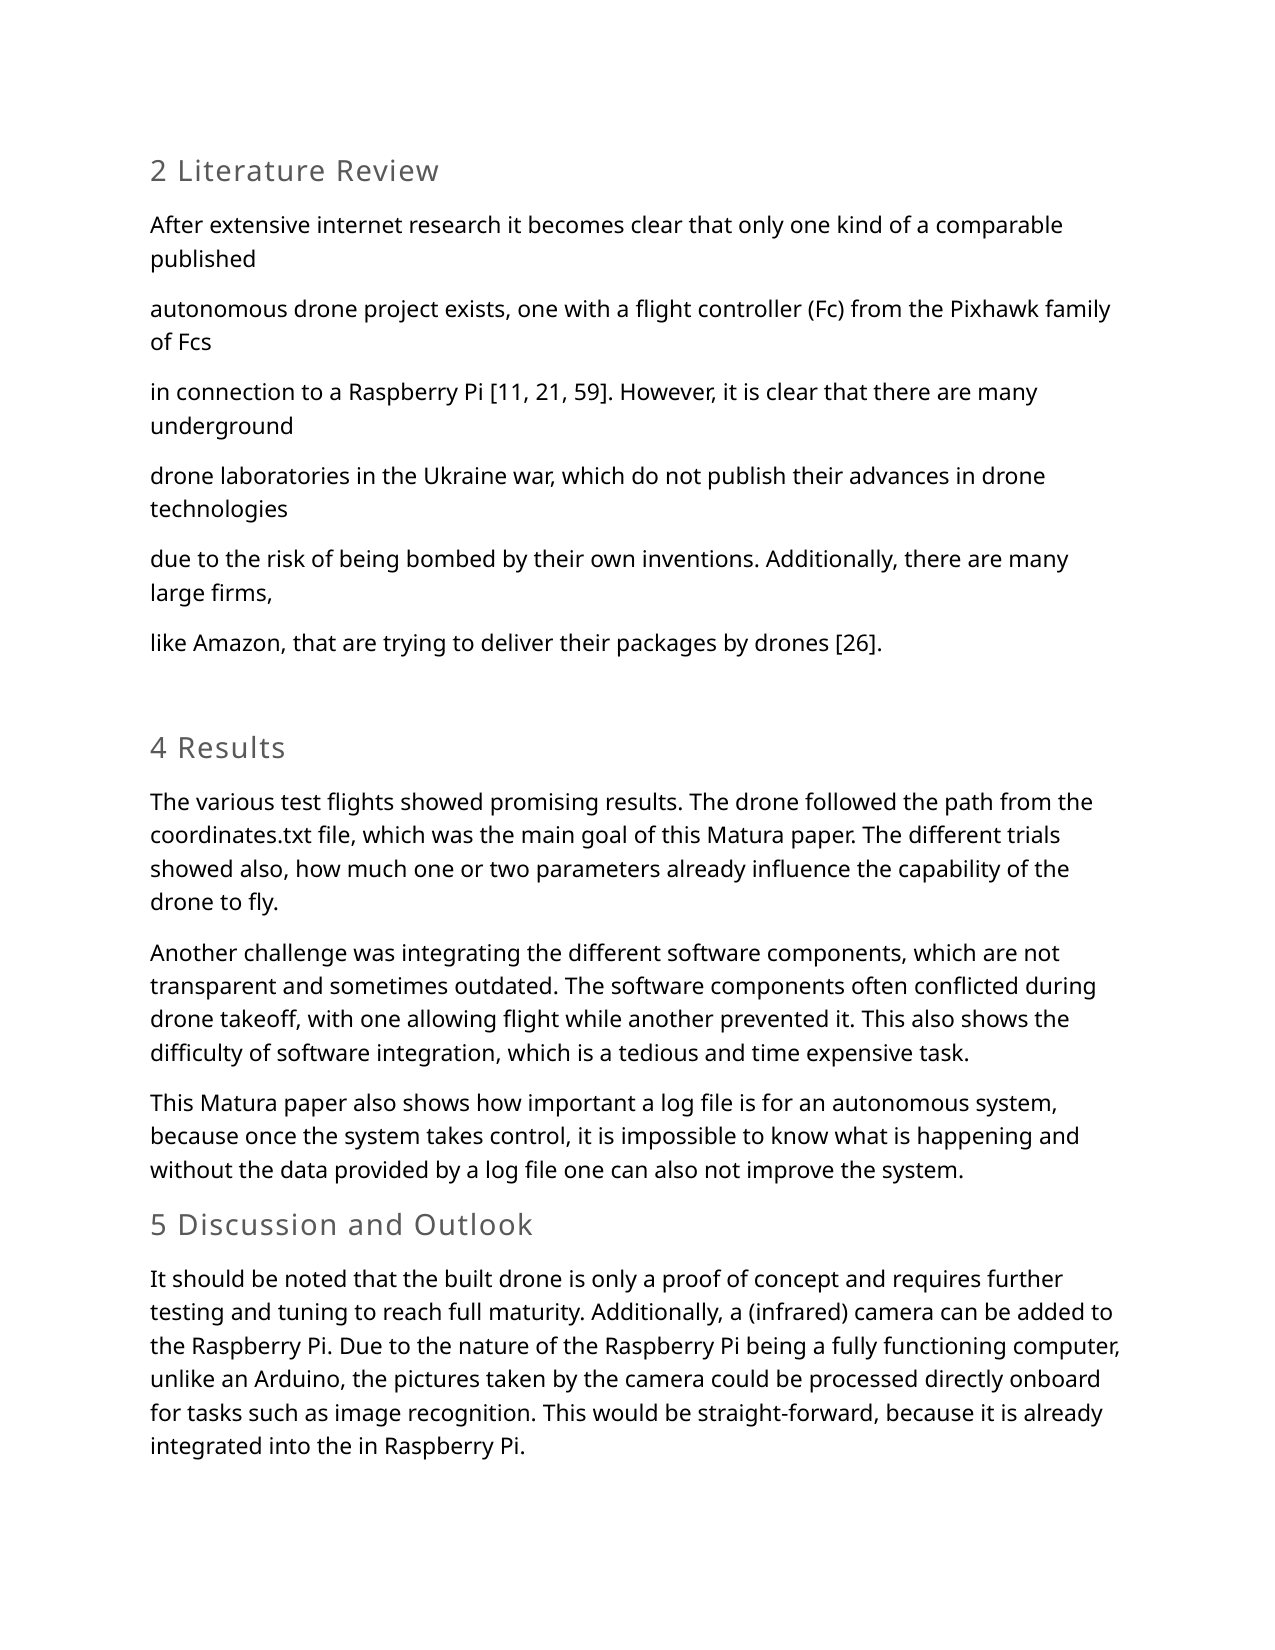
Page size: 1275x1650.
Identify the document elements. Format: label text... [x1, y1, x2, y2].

text After extensive internet research it becomes clear that only one kind of a comparable published [150, 209, 1125, 274]
subtitle 2 Literature Review [150, 150, 1125, 190]
text The various test flights showed promising results. The drone followed the path from the coordinates.txt file, which was the main goal of this Matura paper. The different trials showed also, how much one or two parameters already influence the capability of the drone to fly. [150, 786, 1125, 918]
subtitle 5 Discussion and Outlook [150, 1204, 1125, 1243]
text in connection to a Raspberry Pi [11, 21, 59]. However, it is clear that there are many underground [150, 376, 1125, 441]
text due to the risk of being bombed by their own inventions. Additionally, there are many large firms, [150, 543, 1125, 608]
text This Matura paper also shows how important a log file is for an autonomous system, because once the system takes control, it is impossible to know what is happening and without the data provided by a log file one can also not improve the system. [150, 1087, 1125, 1185]
text like Amazon, that are trying to deliver their packages by drones [26]. [150, 627, 1125, 658]
text Another challenge was integrating the different software components, which are not transparent and sometimes outdated. The software components often conflicted during drone takeoff, with one allowing flight while another prevented it. This also shows the difficulty of software integration, which is a tedious and time expensive task. [150, 936, 1125, 1068]
subtitle 4 Results [150, 727, 1125, 767]
text It should be noted that the built drone is only a proof of concept and requires further testing and tuning to reach full maturity. Additionally, a (infrared) camera can be added to the Raspberry Pi. Due to the nature of the Raspberry Pi being a fully functioning computer, unlike an Arduino, the pictures taken by the camera could be processed directly onboard for tasks such as image recognition. This would be straight-forward, because it is already integrated into the in Raspberry Pi. [150, 1263, 1125, 1461]
text autonomous drone project exists, one with a flight controller (Fc) from the Pixhawk family of Fcs [150, 293, 1125, 357]
text drone laboratories in the Ukraine war, which do not publish their advances in drone technologies [150, 460, 1125, 524]
